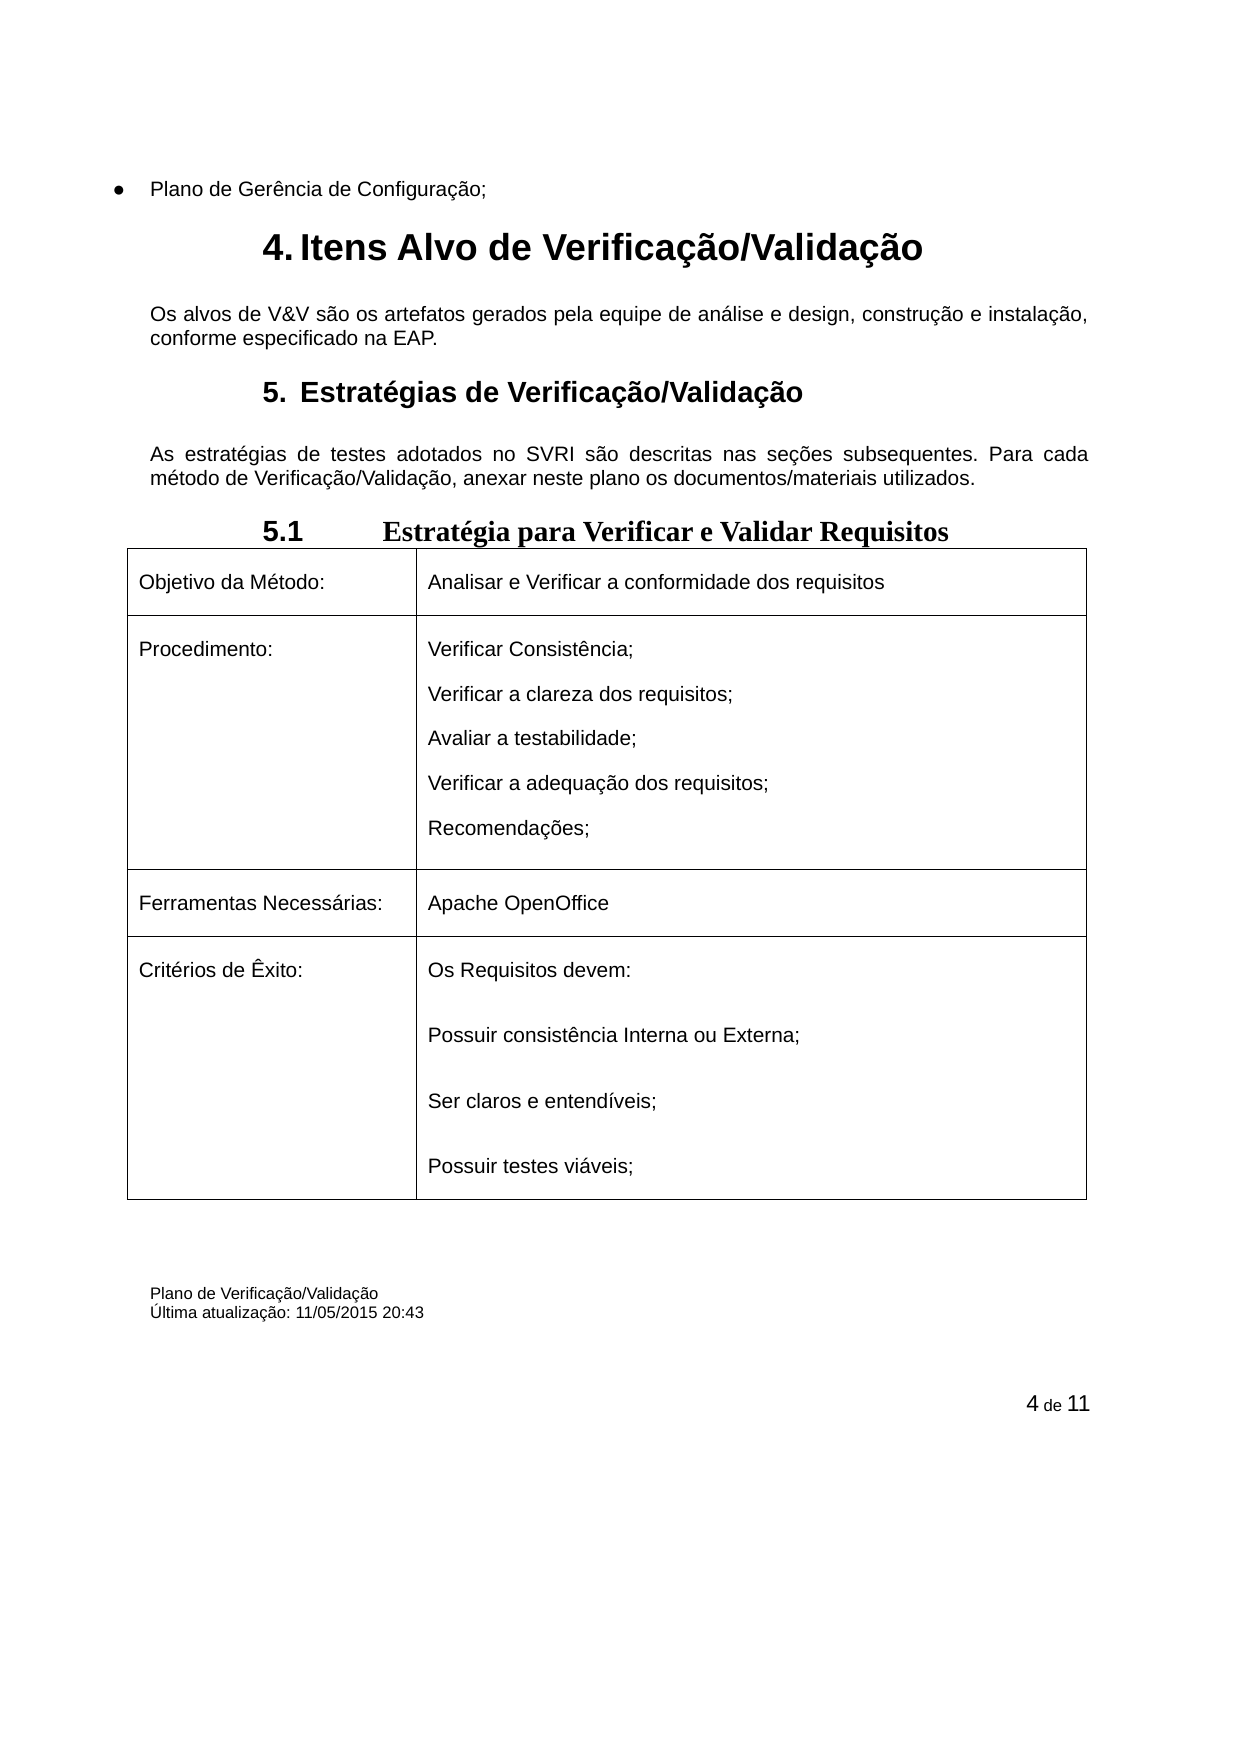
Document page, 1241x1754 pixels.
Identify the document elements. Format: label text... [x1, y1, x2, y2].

table_header Analisar e Verificar a conformidade dos requisitos [417, 549, 1086, 615]
table_cell Ferramentas Necessárias: [128, 870, 416, 936]
list Itens Alvo de Verificação/Validação [225, 225, 1090, 268]
table_header Objetivo da Método: [128, 549, 416, 615]
table_cell Apache OpenOffice [417, 870, 1086, 936]
table_cell Critérios de Êxito: [128, 937, 416, 1199]
list Estratégias de Verificação/Validação [225, 375, 1090, 408]
text As estratégias de testes adotados no SVRI são descritas nas seções subsequentes. Para cada método de Verificação/Validação, anexar neste plano os documentos/materiais utilizados. [150, 442, 1090, 489]
list Estratégia para Verificar e Validar Requisitos [225, 514, 1090, 548]
table_cell Os Requisitos devem: Possuir consistência Interna ou Externa; Ser claros e entendíveis; Possuir testes viáveis; [417, 937, 1086, 1199]
text Os alvos de V&V são os artefatos gerados pela equipe de análise e design, construção e instalação, conforme especificado na EAP. [150, 302, 1090, 350]
table_cell Procedimento: [128, 616, 416, 869]
table_cell Verificar Consistência; Verificar a clareza dos requisitos; Avaliar a testabilidade; Verificar a adequação dos requisitos; Recomendações; [417, 616, 1086, 869]
list Plano de Gerência de Configuração; [112, 176, 1090, 200]
